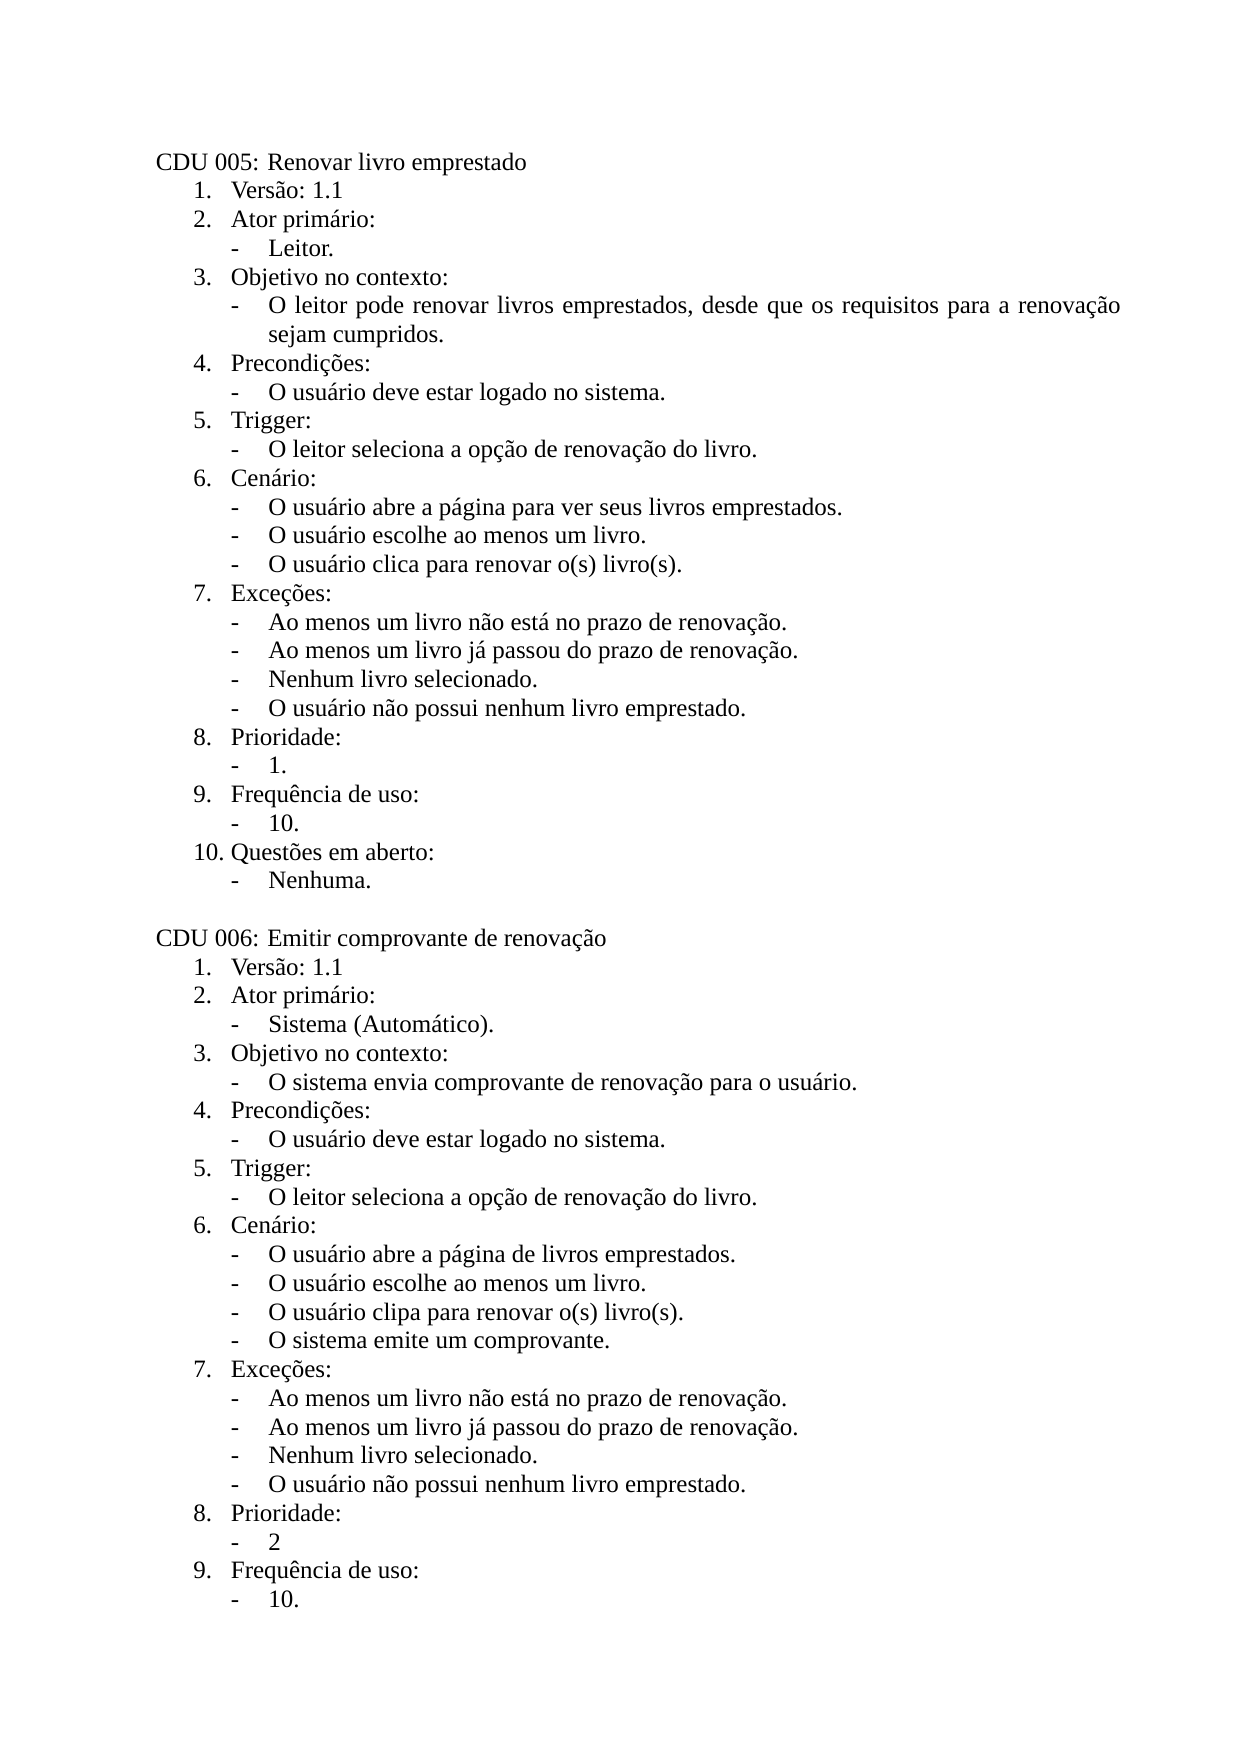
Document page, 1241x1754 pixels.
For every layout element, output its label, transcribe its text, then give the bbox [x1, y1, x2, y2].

list O usuário clipa para renovar o(s) livro(s). [231, 1297, 1122, 1326]
list Prioridade: [193, 722, 1122, 751]
list Cenário: [193, 1211, 1122, 1239]
list O usuário não possui nenhum livro emprestado. [231, 1469, 1122, 1498]
list Trigger: [193, 406, 1122, 434]
list Precondições: [193, 1096, 1122, 1124]
list Leitor. [231, 233, 1122, 262]
list Precondições: [193, 348, 1122, 377]
list O leitor seleciona a opção de renovação do livro. [231, 434, 1122, 463]
list Ao menos um livro já passou do prazo de renovação. [231, 636, 1122, 664]
list O leitor pode renovar livros emprestados, desde que os requisitos para a renovação sejam cumpridos. [231, 291, 1122, 348]
list Ator primário: [193, 981, 1122, 1009]
list O usuário não possui nenhum livro emprestado. [231, 693, 1122, 722]
list Renovar livro emprestado [156, 147, 1122, 176]
list Ao menos um livro já passou do prazo de renovação. [231, 1412, 1122, 1441]
list Ao menos um livro não está no prazo de renovação. [231, 607, 1122, 636]
list 10. [231, 1584, 1122, 1613]
list Objetivo no contexto: [193, 1038, 1122, 1067]
list Trigger: [193, 1153, 1122, 1182]
list Nenhum livro selecionado. [231, 1441, 1122, 1469]
list Questões em aberto: [193, 837, 1122, 866]
list Versão: 1.1 [193, 176, 1122, 204]
list O usuário escolhe ao menos um livro. [231, 1268, 1122, 1297]
list Sistema (Automático). [231, 1009, 1122, 1038]
list O usuário deve estar logado no sistema. [231, 1124, 1122, 1153]
list Exceções: [193, 1354, 1122, 1383]
list Frequência de uso: [193, 779, 1122, 808]
list Ao menos um livro não está no prazo de renovação. [231, 1383, 1122, 1412]
list O sistema emite um comprovante. [231, 1326, 1122, 1354]
list O usuário abre a página para ver seus livros emprestados. [231, 492, 1122, 521]
list Nenhum livro selecionado. [231, 664, 1122, 693]
list Prioridade: [193, 1498, 1122, 1527]
list O usuário escolhe ao menos um livro. [231, 521, 1122, 549]
list O usuário deve estar logado no sistema. [231, 377, 1122, 406]
list Frequência de uso: [193, 1556, 1122, 1584]
list O usuário clica para renovar o(s) livro(s). [231, 549, 1122, 578]
list 10. [231, 808, 1122, 837]
list Cenário: [193, 463, 1122, 492]
list Exceções: [193, 578, 1122, 607]
list O usuário abre a página de livros emprestados. [231, 1239, 1122, 1268]
list Nenhuma. [231, 866, 1122, 894]
list Emitir comprovante de renovação [156, 923, 1122, 952]
list 2 [231, 1527, 1122, 1556]
list Ator primário: [193, 204, 1122, 233]
list Objetivo no contexto: [193, 262, 1122, 291]
list 1. [231, 751, 1122, 779]
list O sistema envia comprovante de renovação para o usuário. [231, 1067, 1122, 1096]
list O leitor seleciona a opção de renovação do livro. [231, 1182, 1122, 1211]
list Versão: 1.1 [193, 952, 1122, 981]
